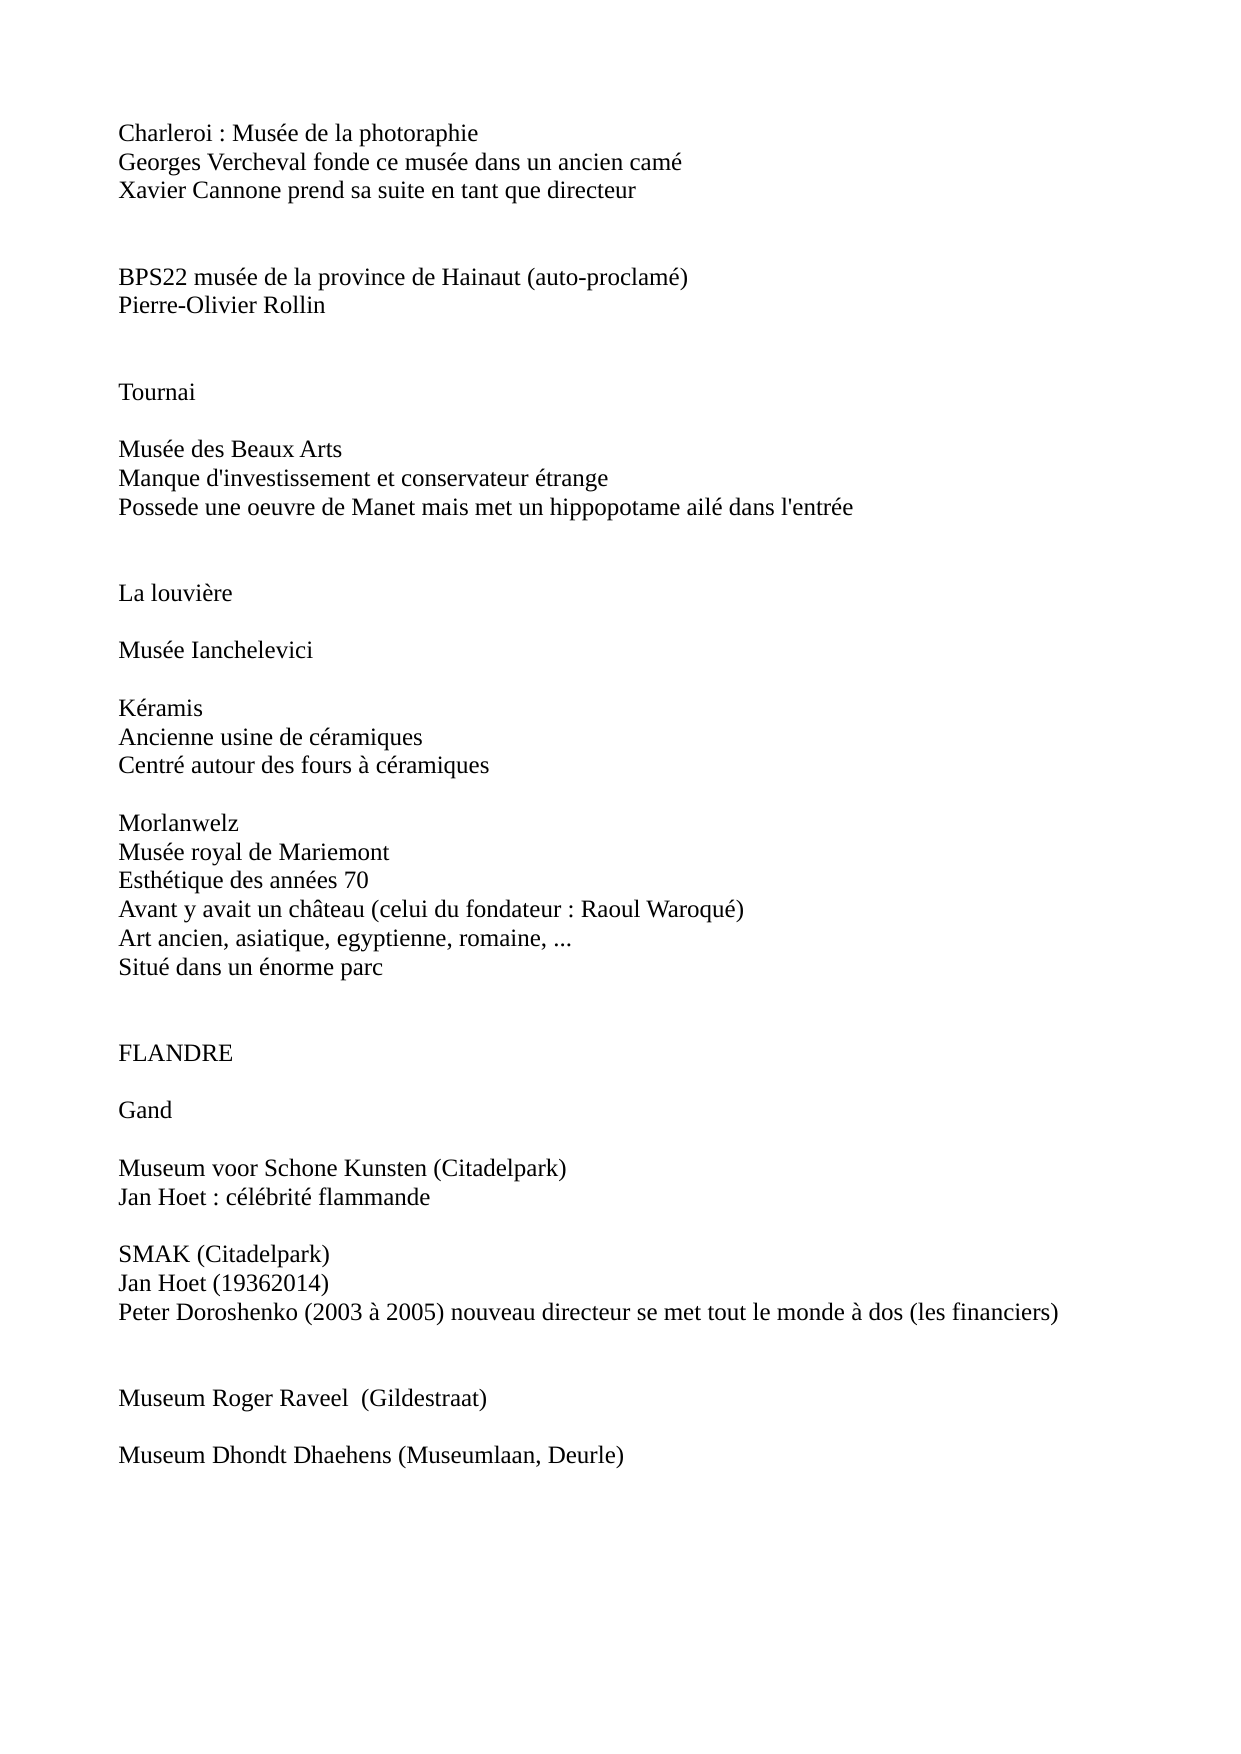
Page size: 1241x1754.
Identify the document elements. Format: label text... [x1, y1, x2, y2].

text Avant y avait un château (celui du fondateur : Raoul Waroqué) [118, 894, 1122, 923]
text Musée des Beaux Arts [118, 434, 1122, 463]
text Jan Hoet (19362014) [118, 1268, 1122, 1297]
text Gand [118, 1096, 1122, 1124]
text Possede une oeuvre de Manet mais met un hippopotame ailé dans l'entrée [118, 492, 1122, 521]
text Ancienne usine de céramiques [118, 722, 1122, 751]
text Xavier Cannone prend sa suite en tant que directeur [118, 176, 1122, 204]
text Jan Hoet : célébrité flammande [118, 1182, 1122, 1211]
text Kéramis [118, 693, 1122, 722]
text FLANDRE [118, 1038, 1122, 1067]
text Morlanwelz [118, 808, 1122, 837]
text Situé dans un énorme parc [118, 952, 1122, 981]
text Musée royal de Mariemont [118, 837, 1122, 866]
text Georges Vercheval fonde ce musée dans un ancien camé [118, 147, 1122, 176]
text Peter Doroshenko (2003 à 2005) nouveau directeur se met tout le monde à dos (les financiers) [118, 1297, 1122, 1326]
text Museum voor Schone Kunsten (Citadelpark) [118, 1153, 1122, 1182]
text Manque d'investissement et conservateur étrange [118, 463, 1122, 492]
text La louvière [118, 578, 1122, 607]
text Centré autour des fours à céramiques [118, 751, 1122, 779]
text Musée Ianchelevici [118, 636, 1122, 664]
text Museum Roger Raveel (Gildestraat) [118, 1383, 1122, 1412]
text Pierre-Olivier Rollin [118, 291, 1122, 319]
text Art ancien, asiatique, egyptienne, romaine, ... [118, 923, 1122, 952]
text Charleroi : Musée de la photoraphie [118, 118, 1122, 147]
text SMAK (Citadelpark) [118, 1239, 1122, 1268]
text Tournai [118, 377, 1122, 406]
text Esthétique des années 70 [118, 866, 1122, 894]
text BPS22 musée de la province de Hainaut (auto-proclamé) [118, 262, 1122, 291]
text Museum Dhondt Dhaehens (Museumlaan, Deurle) [118, 1441, 1122, 1469]
